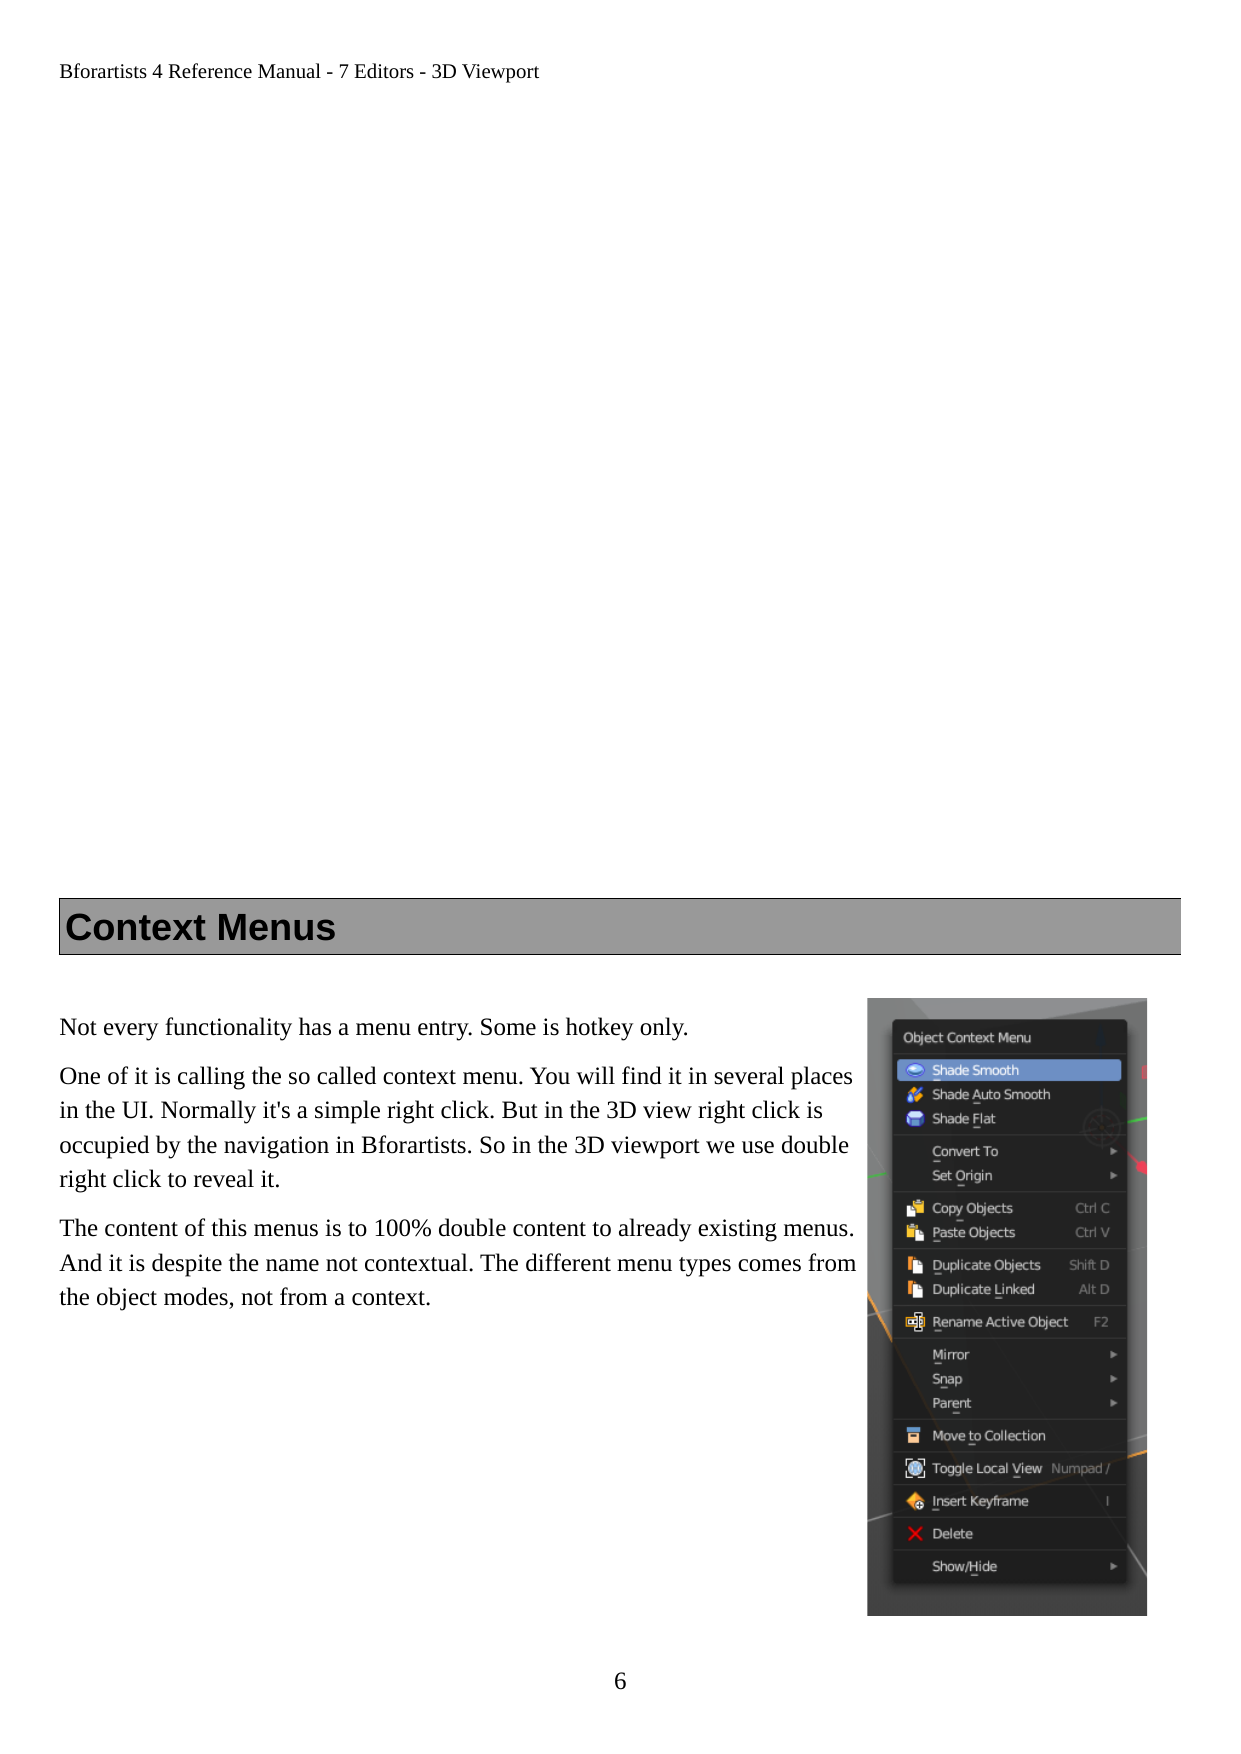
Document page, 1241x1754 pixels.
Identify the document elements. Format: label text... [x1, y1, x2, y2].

text The content of this menus is to 100% double content to already existing menus. And it is despite the name not contextual. The different menu types comes from the object modes, not from a context. [59, 1213, 867, 1311]
text Not every functionality has a menu entry. Some is hotkey only. [59, 1012, 867, 1040]
text One of it is calling the so called context menu. You will find it in several places in the UI. Normally it's a simple right click. But in the 3D view right click is occupied by the navigation in Bforartists. So in the 3D viewport we use double right click to reveal it. [59, 1061, 867, 1193]
picture [867, 998, 1148, 1616]
table_header Context Menus [60, 899, 1181, 954]
